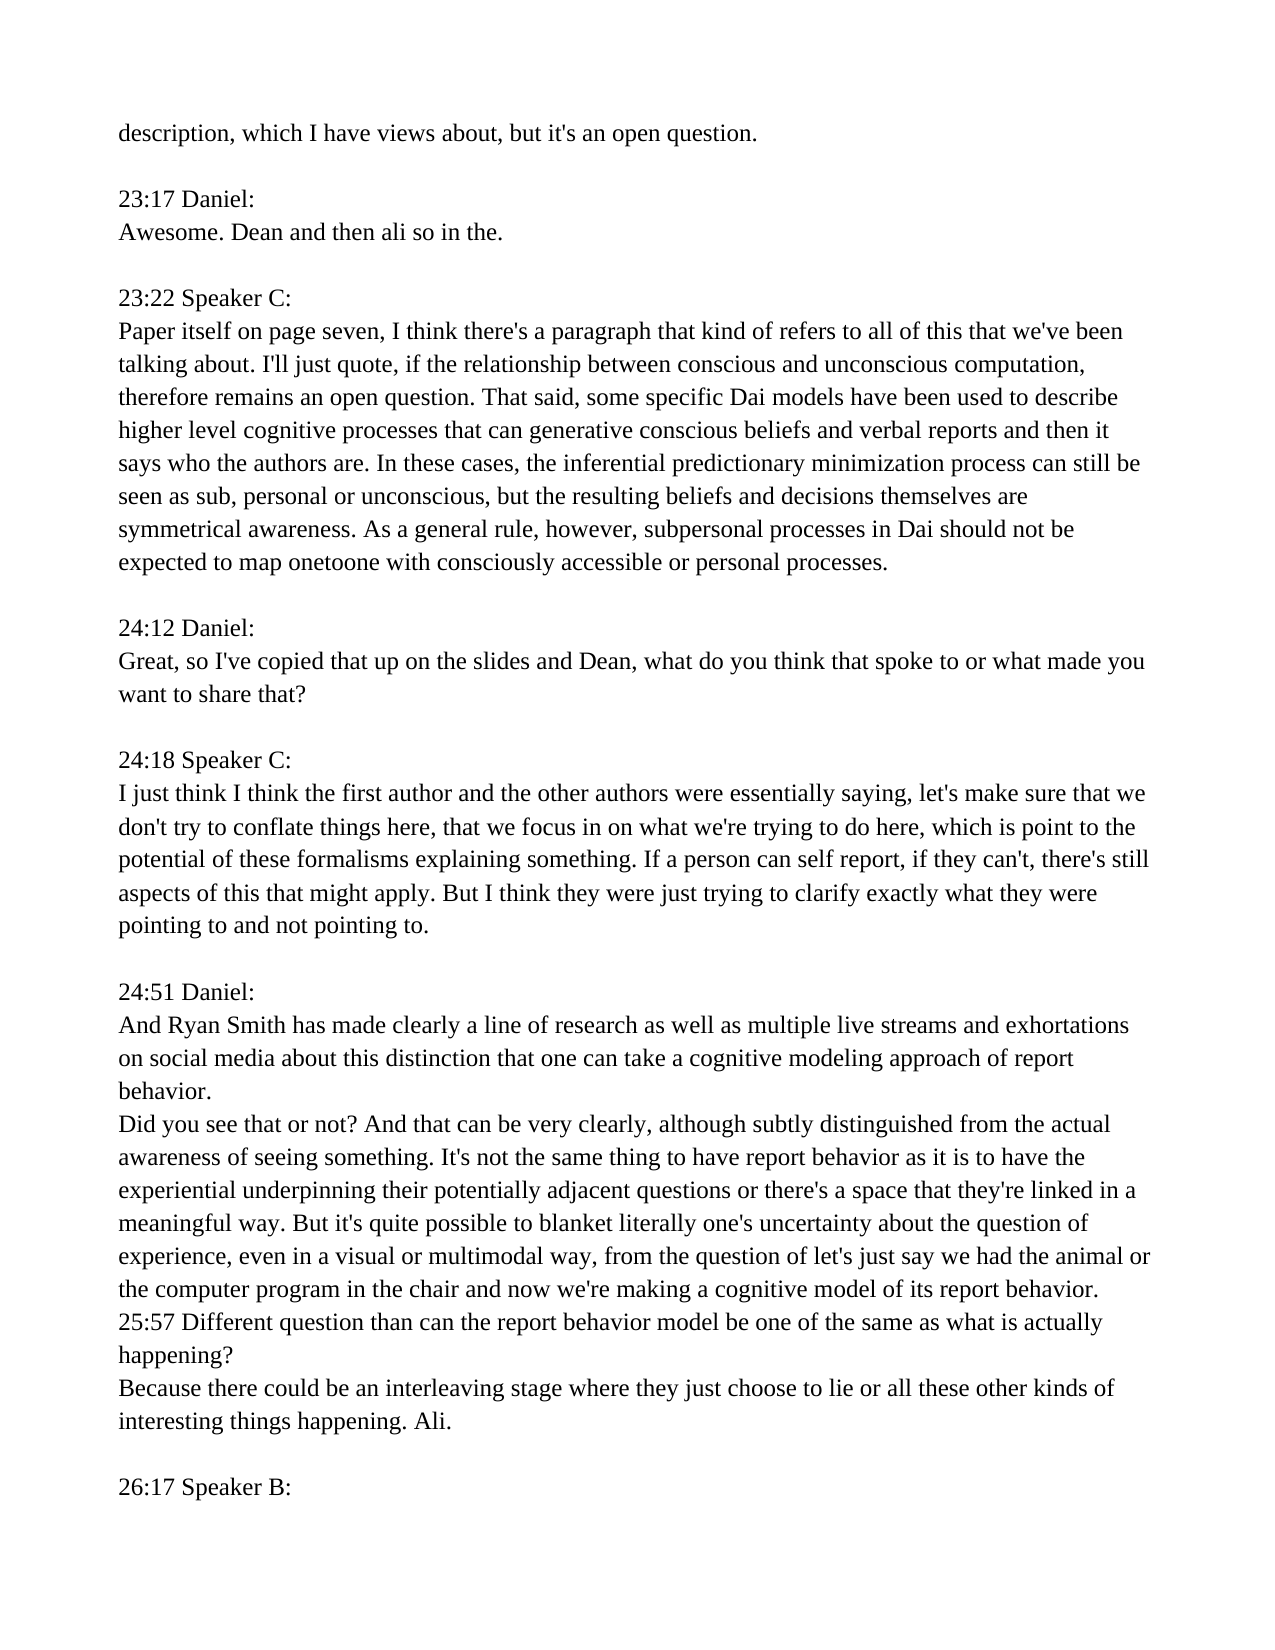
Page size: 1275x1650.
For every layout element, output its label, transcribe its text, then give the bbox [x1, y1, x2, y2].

text Did you see that or not? And that can be very clearly, although subtly distinguished from the actual awareness of seeing something. It's not the same thing to have report behavior as it is to have the experiential underpinning their potentially adjacent questions or there's a space that they're linked in a meaningful way. But it's quite possible to blanket literally one's uncertainty about the question of experience, even in a visual or multimodal way, from the question of let's just say we had the animal or the computer program in the chair and now we're making a cognitive model of its report behavior. [118, 1109, 1157, 1303]
text 24:51 Daniel: [118, 977, 1157, 1005]
text 24:12 Daniel: [118, 613, 1157, 642]
text 26:17 Speaker B: [118, 1472, 1157, 1501]
text 23:22 Speaker C: [118, 283, 1157, 312]
text Because there could be an interleaving stage where they just choose to lie or all these other kinds of interesting things happening. Ali. [118, 1373, 1157, 1435]
text Awesome. Dean and then ali so in the. [118, 217, 1157, 246]
text description, which I have views about, but it's an open question. [118, 118, 1157, 147]
text Great, so I've copied that up on the slides and Dean, what do you think that spoke to or what made you want to share that? [118, 646, 1157, 708]
text Paper itself on page seven, I think there's a paragraph that kind of refers to all of this that we've been talking about. I'll just quote, if the relationship between conscious and unconscious computation, therefore remains an open question. That said, some specific Dai models have been used to describe higher level cognitive processes that can generative conscious beliefs and verbal reports and then it says who the authors are. In these cases, the inferential predictionary minimization process can still be seen as sub, personal or unconscious, but the resulting beliefs and decisions themselves are symmetrical awareness. As a general rule, however, subpersonal processes in Dai should not be expected to map onetoone with consciously accessible or personal processes. [118, 316, 1157, 576]
text 23:17 Daniel: [118, 184, 1157, 213]
text I just think I think the first author and the other authors were essentially saying, let's make sure that we don't try to conflate things here, that we focus in on what we're trying to do here, which is point to the potential of these formalisms explaining something. If a person can self report, if they can't, there's still aspects of this that might apply. But I think they were just trying to clarify exactly what they were pointing to and not pointing to. [118, 778, 1157, 939]
text 24:18 Speaker C: [118, 746, 1157, 774]
text And Ryan Smith has made clearly a line of research as well as multiple live streams and exhortations on social media about this distinction that one can take a cognitive modeling approach of report behavior. [118, 1010, 1157, 1104]
text 25:57 Different question than can the report behavior model be one of the same as what is actually happening? [118, 1307, 1157, 1369]
